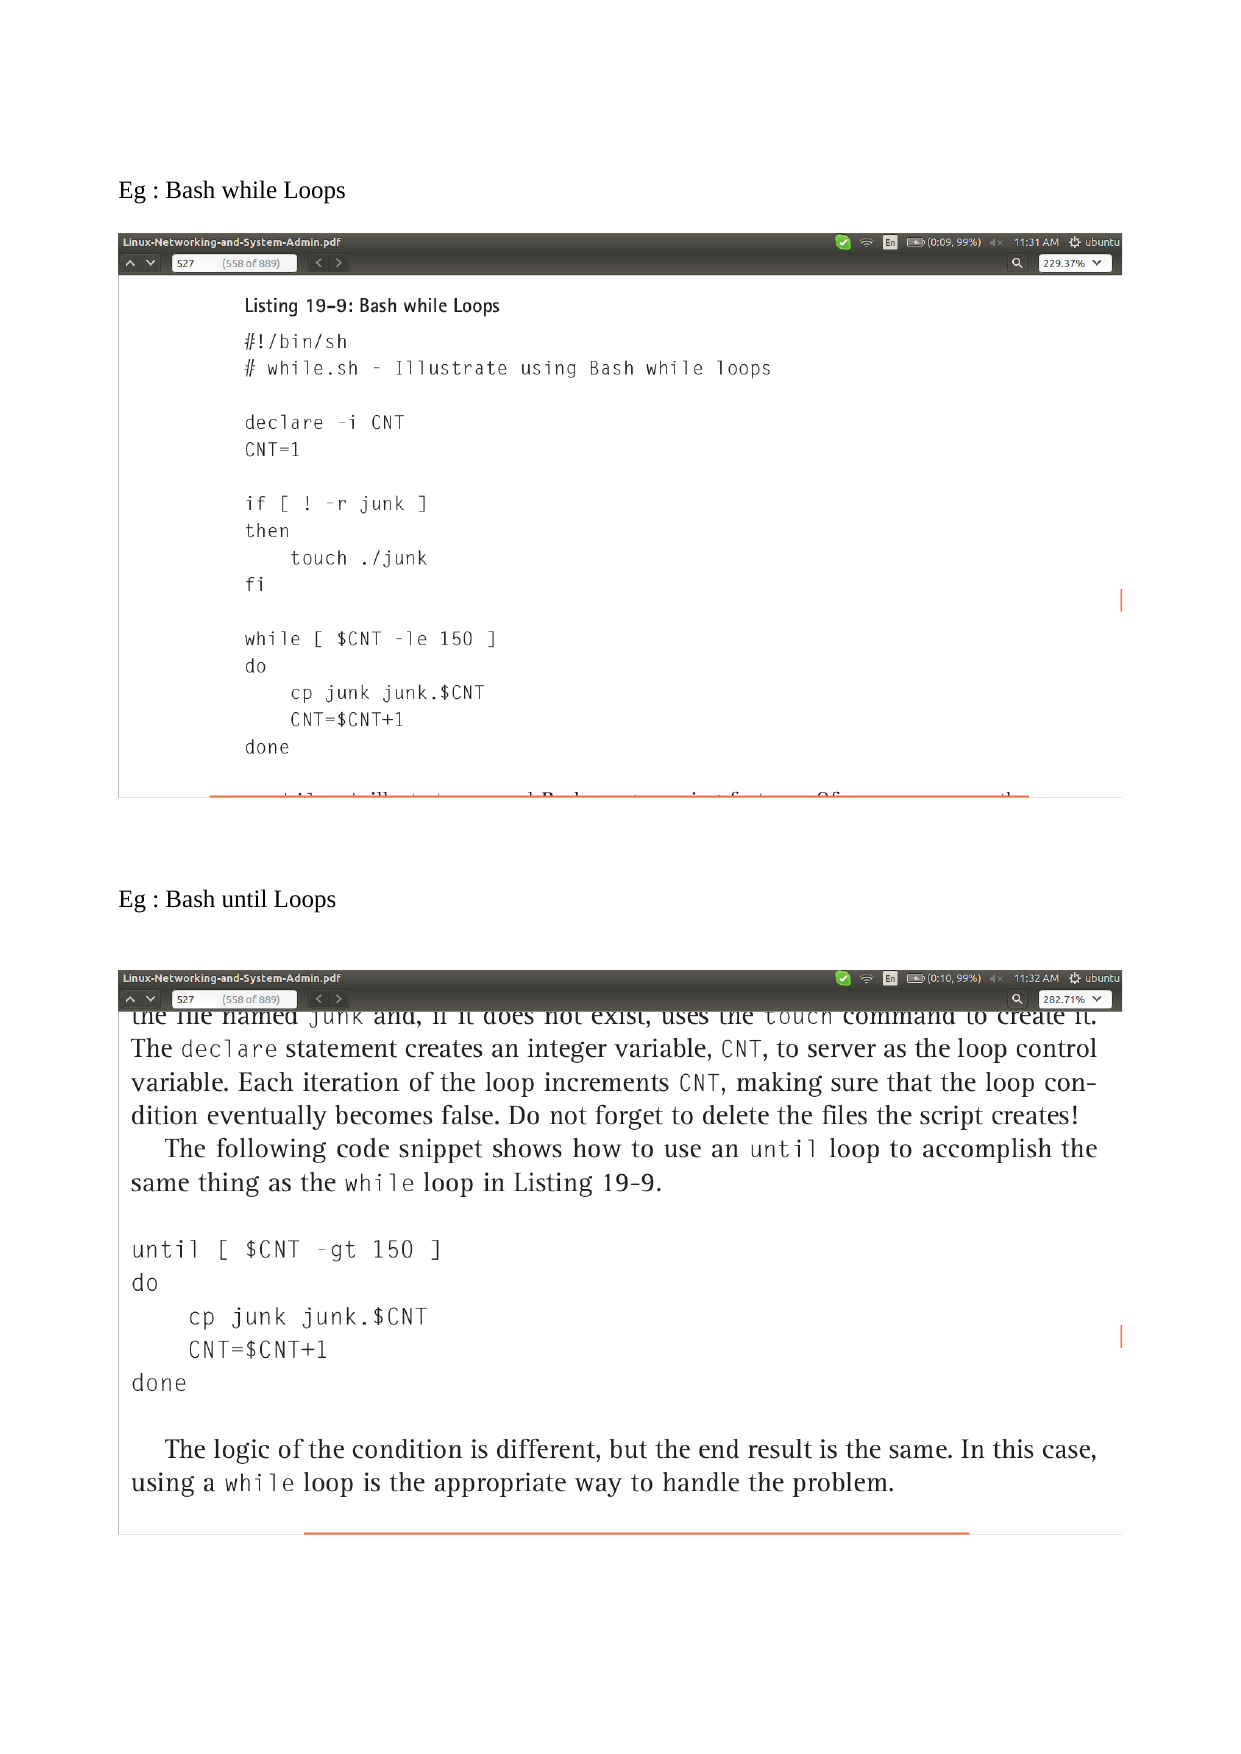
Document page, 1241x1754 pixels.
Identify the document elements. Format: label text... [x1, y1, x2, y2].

picture [118, 970, 1123, 1535]
text Eg : Bash until Loops [118, 884, 1122, 912]
picture [118, 233, 1123, 798]
text Eg : Bash while Loops [118, 176, 1122, 204]
